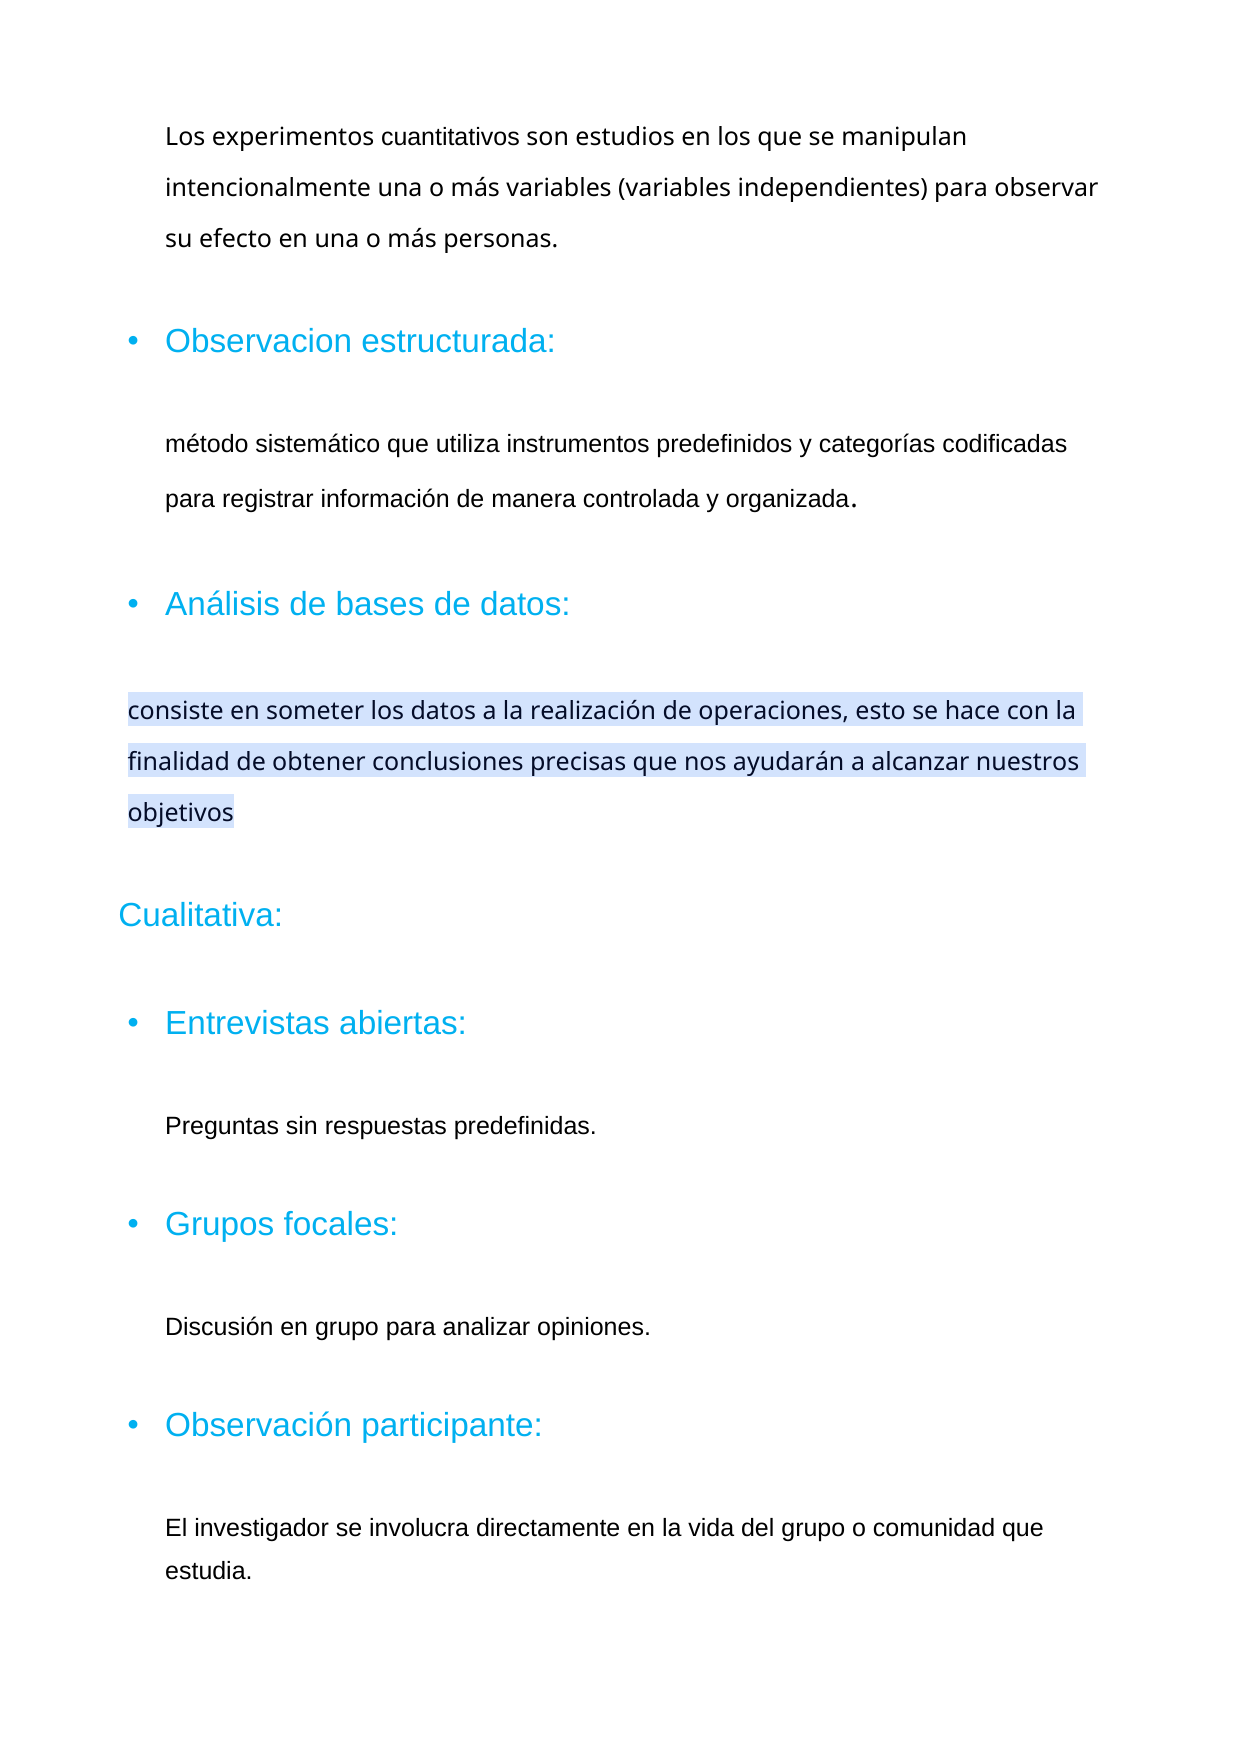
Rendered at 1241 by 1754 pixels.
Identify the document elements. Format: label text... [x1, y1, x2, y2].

text Cualitativa: [118, 895, 1122, 934]
text Los experimentos cuantitativos son estudios en los que se manipulan intencionalmente una o más variables (variables independientes) para observar su efecto en una o más personas. [165, 118, 1122, 254]
list Observación participante: [127, 1405, 1122, 1443]
list Análisis de bases de datos: [127, 584, 1122, 623]
text Preguntas sin respuestas predefinidas. [165, 1111, 1122, 1139]
text Discusión en grupo para analizar opiniones. [165, 1312, 1122, 1341]
text método sistemático que utiliza instrumentos predefinidos y categorías codificadas para registrar información de manera controlada y organizada. [165, 429, 1122, 515]
list Entrevistas abiertas: [127, 1003, 1122, 1042]
list Grupos focales: [127, 1204, 1122, 1242]
text consiste en someter los datos a la realización de operaciones, esto se hace con la finalidad de obtener conclusiones precisas que nos ayudarán a alcanzar nuestros objetivos [127, 692, 1122, 828]
text El investigador se involucra directamente en la vida del grupo o comunidad que estudia. [165, 1513, 1122, 1584]
list Observacion estructurada: [127, 321, 1122, 360]
